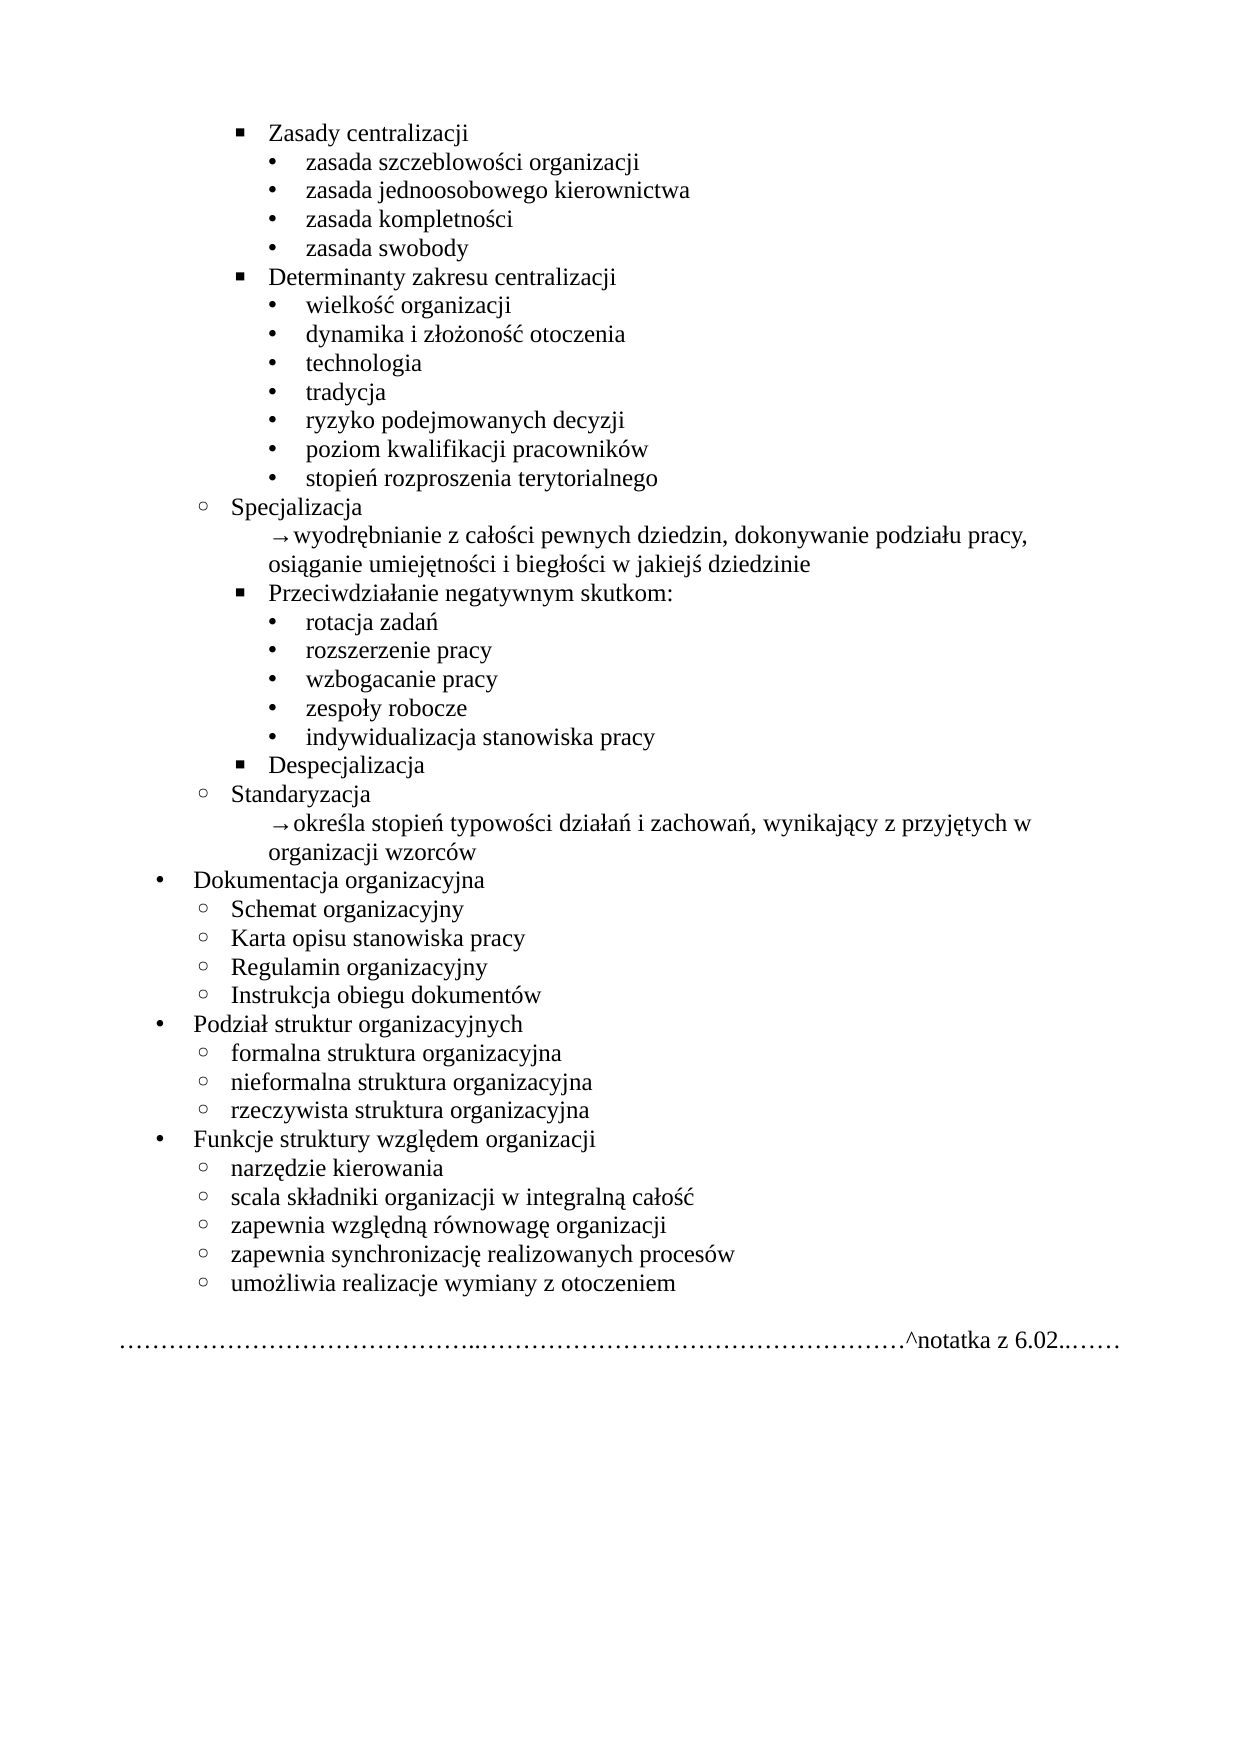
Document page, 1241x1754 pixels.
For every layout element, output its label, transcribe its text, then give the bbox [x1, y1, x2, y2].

list rzeczywista struktura organizacyjna [193, 1096, 1122, 1124]
list wzbogacanie pracy [268, 664, 1122, 693]
list ryzyko podejmowanych decyzji [268, 406, 1122, 434]
list →określa stopień typowości działań i zachowań, wynikający z przyjętych w organizacji wzorców [231, 808, 1122, 866]
list narzędzie kierowania [193, 1153, 1122, 1182]
list Instrukcja obiegu dokumentów [193, 981, 1122, 1009]
list zasada jednoosobowego kierownictwa [268, 176, 1122, 204]
list Standaryzacja [193, 779, 1122, 808]
list zespoły robocze [268, 693, 1122, 722]
list Determinanty zakresu centralizacji [231, 262, 1122, 291]
list Karta opisu stanowiska pracy [193, 923, 1122, 952]
list zapewnia względną równowagę organizacji [193, 1211, 1122, 1239]
list Przeciwdziałanie negatywnym skutkom: [231, 578, 1122, 607]
list zasada szczeblowości organizacji [268, 147, 1122, 176]
list Podział struktur organizacyjnych [156, 1009, 1122, 1038]
list Funkcje struktury względem organizacji [156, 1124, 1122, 1153]
list nieformalna struktura organizacyjna [193, 1067, 1122, 1096]
list rotacja zadań [268, 607, 1122, 636]
list stopień rozproszenia terytorialnego [268, 463, 1122, 492]
list zasada swobody [268, 233, 1122, 262]
list poziom kwalifikacji pracowników [268, 434, 1122, 463]
list rozszerzenie pracy [268, 636, 1122, 664]
list wielkość organizacji [268, 291, 1122, 319]
list Regulamin organizacyjny [193, 952, 1122, 981]
list zasada kompletności [268, 204, 1122, 233]
list Despecjalizacja [231, 751, 1122, 779]
list Specjalizacja [193, 492, 1122, 521]
list dynamika i złożoność otoczenia [268, 319, 1122, 348]
list formalna struktura organizacyjna [193, 1038, 1122, 1067]
list technologia [268, 348, 1122, 377]
list →wyodrębnianie z całości pewnych dziedzin, dokonywanie podziału pracy, osiąganie umiejętności i biegłości w jakiejś dziedzinie [231, 521, 1122, 578]
list Dokumentacja organizacyjna [156, 866, 1122, 894]
list indywidualizacja stanowiska pracy [268, 722, 1122, 751]
list umożliwia realizacje wymiany z otoczeniem [193, 1268, 1122, 1297]
list Zasady centralizacji [231, 118, 1122, 147]
list Schemat organizacyjny [193, 894, 1122, 923]
text ……………………………………..……………………………………………^notatka z 6.02..…… [118, 1326, 1122, 1354]
list scala składniki organizacji w integralną całość [193, 1182, 1122, 1211]
list zapewnia synchronizację realizowanych procesów [193, 1239, 1122, 1268]
list tradycja [268, 377, 1122, 406]
